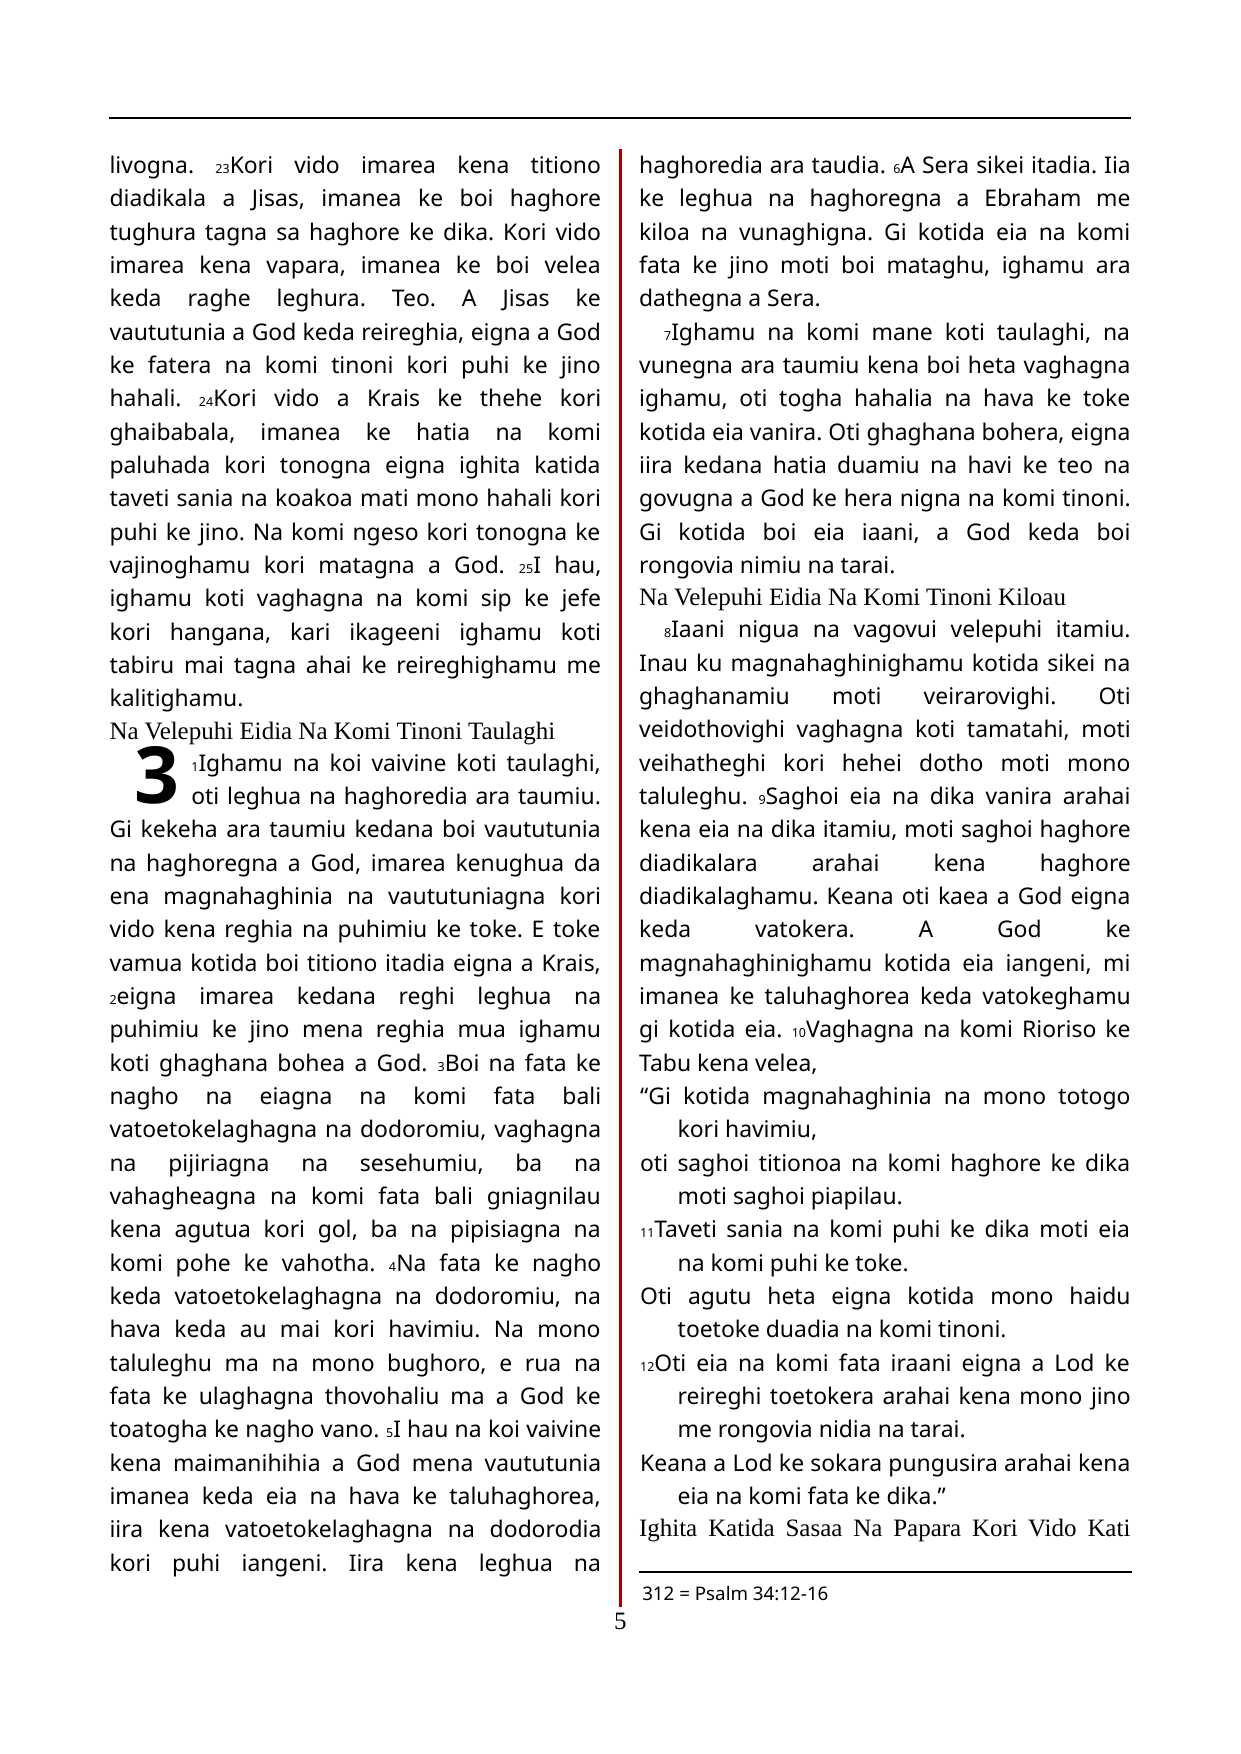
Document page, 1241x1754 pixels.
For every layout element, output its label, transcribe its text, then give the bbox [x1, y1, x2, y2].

text 31Ighamu na koi vaivine koti taulaghi, oti leghua na haghoredia ara taumiu. Gi kekeha ara taumiu kedana boi vaututunia na haghoregna a God, imarea kenughua da ena magnahaghinia na vaututuniagna kori vido kena reghia na puhimiu ke toke. E toke vamua kotida boi titiono itadia eigna a Krais, 2eigna imarea kedana reghi leghua na puhimiu ke jino mena reghia mua ighamu koti ghaghana bohea a God. 3Boi na fata ke nagho na eiagna na komi fata bali vatoetokelaghagna na dodoromiu, vaghagna na pijiriagna na sesehumiu, ba na vahagheagna na komi fata bali gniagnilau kena agutua kori gol, ba na pipisiagna na komi pohe ke vahotha. 4Na fata ke nagho keda vatoetokelaghagna na dodoromiu, na hava keda au mai kori havimiu. Na mono taluleghu ma na mono bughoro, e rua na fata ke ulaghagna thovohaliu ma a God ke toatogha ke nagho vano. 5I hau na koi vaivine kena maimanihihia a God mena vaututunia imanea keda eia na hava ke taluhaghorea, iira kena vatoetokelaghagna na dodorodia kori puhi iangeni. Iira kena leghua na [109, 747, 601, 1578]
text “Gi kotida magnahaghinia na mono totogo kori havimiu, [640, 1080, 1131, 1144]
text 7Ighamu na komi mane koti taulaghi, na vunegna ara taumiu kena boi heta vaghagna ighamu, oti togha hahalia na hava ke toke kotida eia vanira. Oti ghaghana bohera, eigna iira kedana hatia duamiu na havi ke teo na govugna a God ke hera nigna na komi tinoni. Gi kotida boi eia iaani, a God keda boi rongovia nimiu na tarai. [639, 316, 1131, 580]
text 312 = Psalm 34:12-16 [639, 1581, 1131, 1606]
text Oti agutu heta eigna kotida mono haidu toetoke duadia na komi tinoni. [640, 1280, 1131, 1344]
text 11Taveti sania na komi puhi ke dika moti eia na komi puhi ke toke. [640, 1213, 1131, 1278]
text Keana a Lod ke sokara pungusira arahai kena eia na komi fata ke dika.” [640, 1447, 1131, 1511]
text livogna. 23Kori vido imarea kena titiono diadikala a Jisas, imanea ke boi haghore tughura tagna sa haghore ke dika. Kori vido imarea kena vapara, imanea ke boi velea keda raghe leghura. Teo. A Jisas ke vaututunia a God keda reireghia, eigna a God ke fatera na komi tinoni kori puhi ke jino hahali. 24Kori vido a Krais ke thehe kori ghaibabala, imanea ke hatia na komi paluhada kori tonogna eigna ighita katida taveti sania na koakoa mati mono hahali kori puhi ke jino. Na komi ngeso kori tonogna ke vajinoghamu kori matagna a God. 25I hau, ighamu koti vaghagna na komi sip ke jefe kori hangana, kari ikageeni ighamu koti tabiru mai tagna ahai ke reireghighamu me kalitighamu. [109, 149, 601, 714]
text haghoredia ara taudia. 6A Sera sikei itadia. Iia ke leghua na haghoregna a Ebraham me kiloa na vunaghigna. Gi kotida eia na komi fata ke jino moti boi mataghu, ighamu ara dathegna a Sera. [639, 149, 1131, 314]
text 8Iaani nigua na vagovui velepuhi itamiu. Inau ku magnahaghinighamu kotida sikei na ghaghanamiu moti veirarovighi. Oti veidothovighi vaghagna koti tamatahi, moti veihatheghi kori hehei dotho moti mono taluleghu. 9Saghoi eia na dika vanira arahai kena eia na dika itamiu, moti saghoi haghore diadikalara arahai kena haghore diadikalaghamu. Keana oti kaea a God eigna keda vatokera. A God ke magnahaghinighamu kotida eia iangeni, mi imanea ke taluhaghorea keda vatokeghamu gi kotida eia. 10Vaghagna na komi Rioriso ke Tabu kena velea, [639, 613, 1131, 1078]
text Na Velepuhi Eidia Na Komi Tinoni Taulaghi [109, 716, 601, 744]
text oti saghoi titionoa na komi haghore ke dika moti saghoi piapilau. [640, 1147, 1131, 1211]
text Ighita Katida Sasaa Na Papara Kori Vido Kati [639, 1513, 1131, 1542]
text 12Oti eia na komi fata iraani eigna a Lod ke reireghi toetokera arahai kena mono jino me rongovia nidia na tarai. [640, 1347, 1131, 1444]
text Na Velepuhi Eidia Na Komi Tinoni Kiloau [639, 582, 1131, 611]
